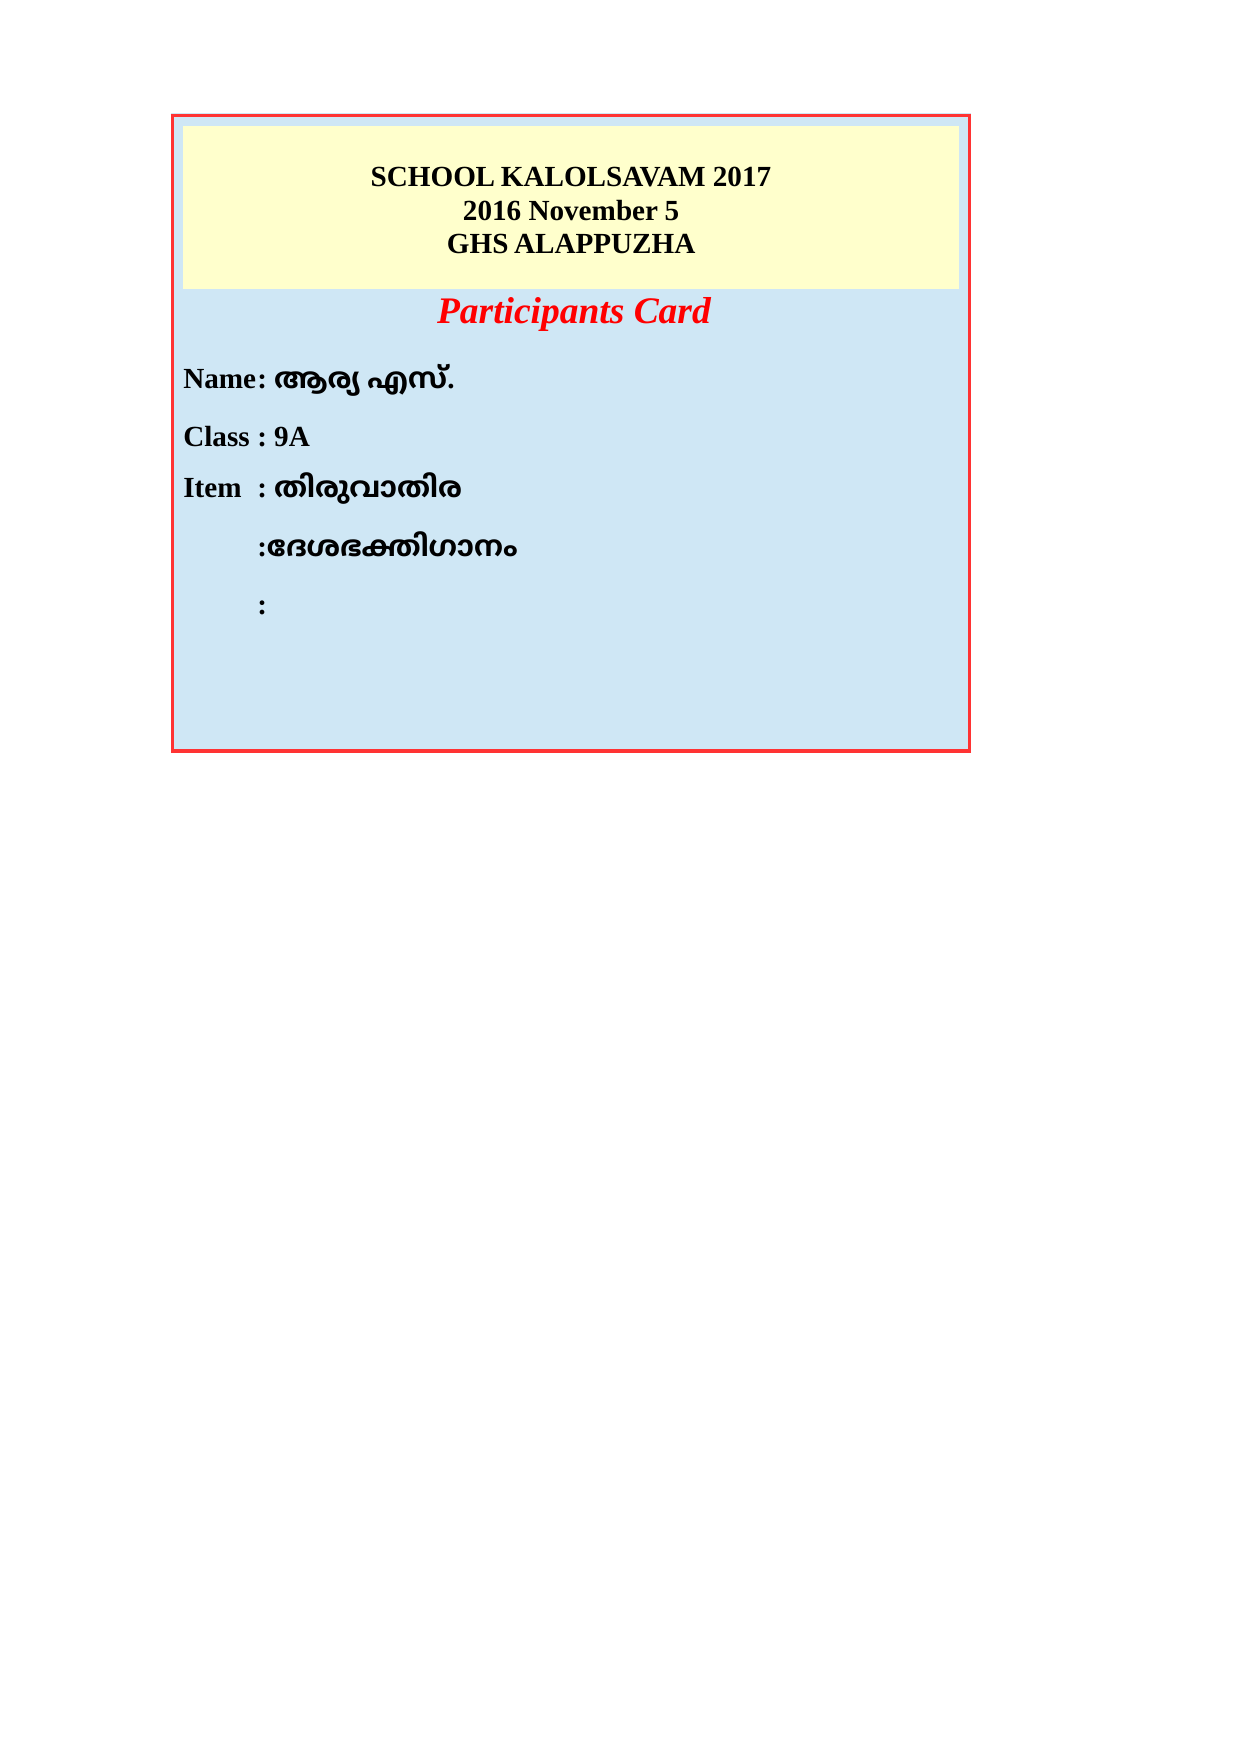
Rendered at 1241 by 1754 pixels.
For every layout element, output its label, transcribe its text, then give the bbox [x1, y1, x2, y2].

text 2016 November 5 [183, 193, 959, 227]
text : [183, 587, 959, 621]
text Participants Card [183, 289, 959, 332]
text GHS ALAPPUZHA [183, 227, 959, 260]
text Class : 9A [183, 419, 959, 453]
text SCHOOL KALOLSAVAM 2017 [183, 159, 959, 193]
text Name : ആര്യ എസ്. [183, 361, 959, 400]
text Item : തിരുവാതിര [183, 470, 959, 509]
text :ദേശഭക്തിഗാനം [183, 529, 959, 568]
